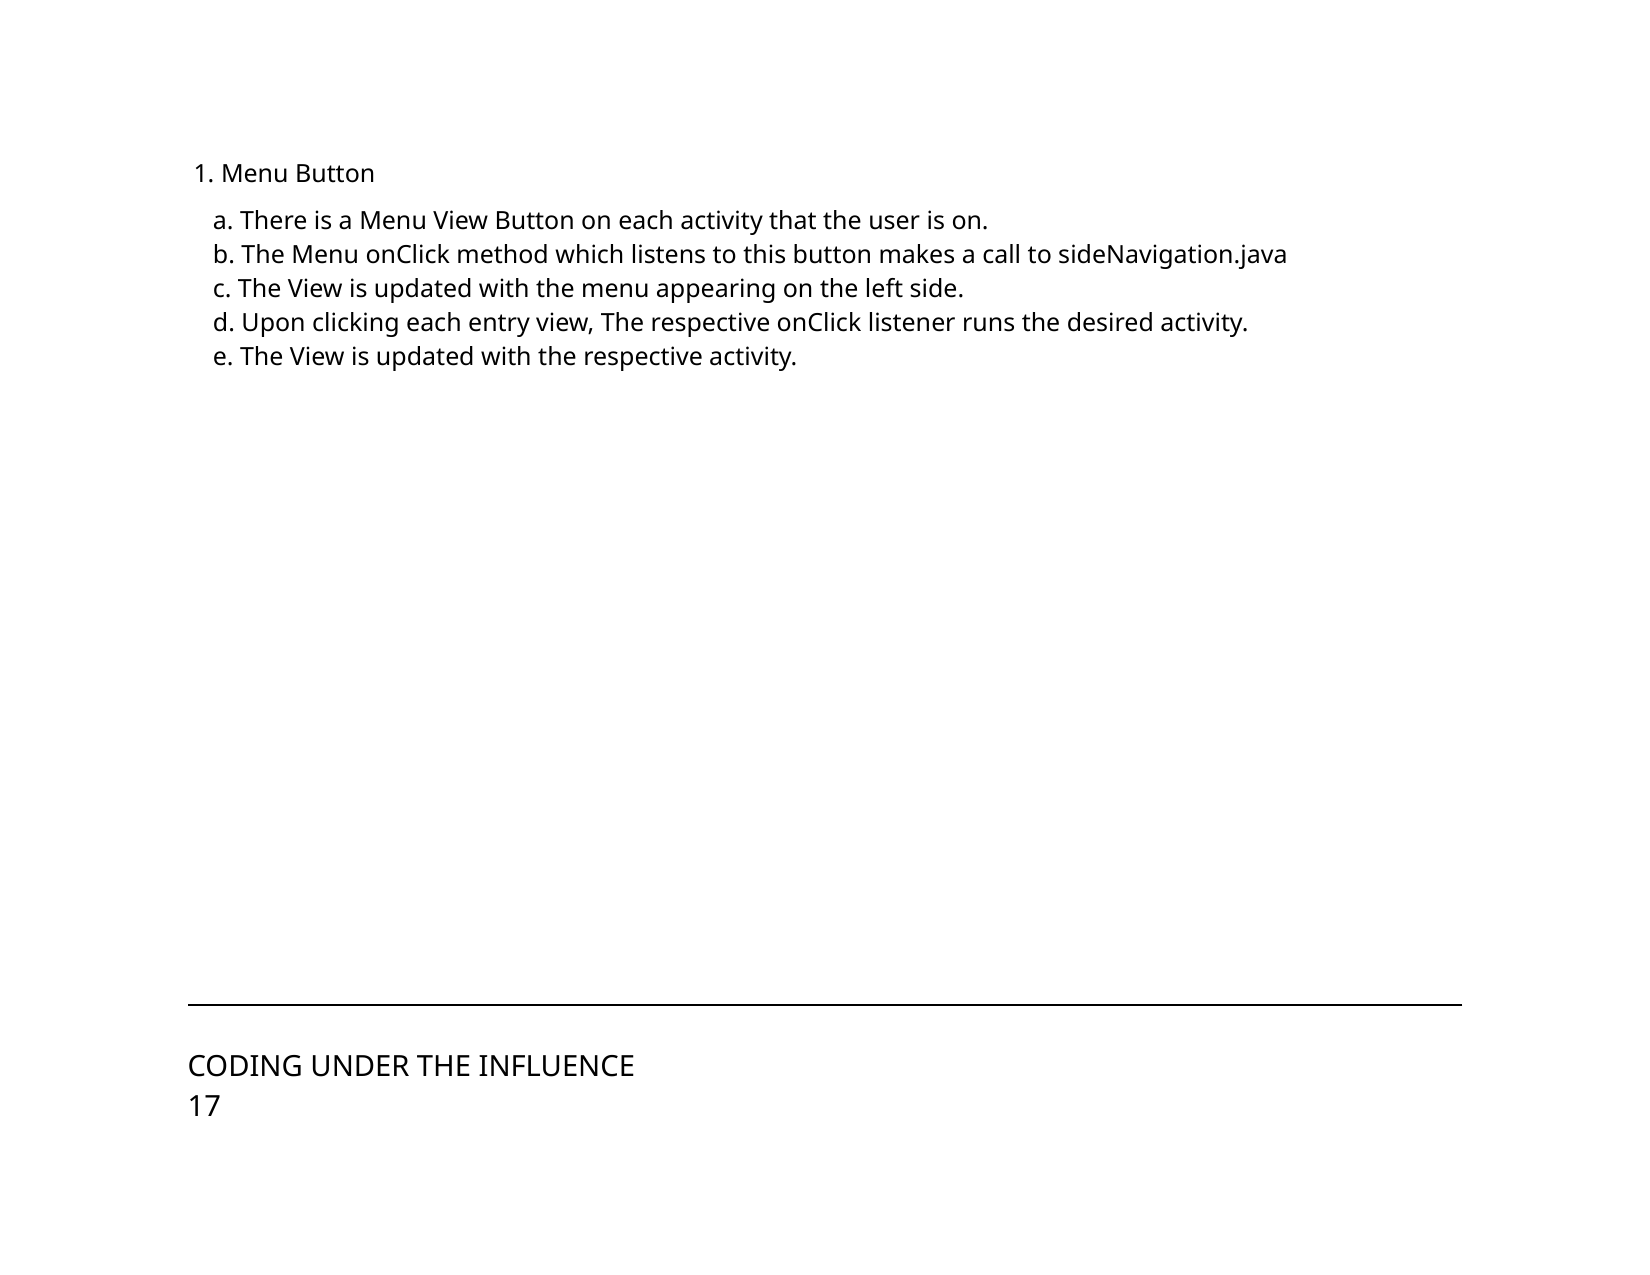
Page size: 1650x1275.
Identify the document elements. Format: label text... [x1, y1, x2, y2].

table_cell 1. Menu Button a. There is a Menu View Button on each activity that the user is on. b. The Menu onClick method which listens to this button makes a call to sideNavigation.java c. The View is updated with the menu appearing on the left side. d. Upon clicking each entry view, The respective onClick listener runs the desired activity. e. The View is updated with the respective activity. [188, 150, 1462, 391]
